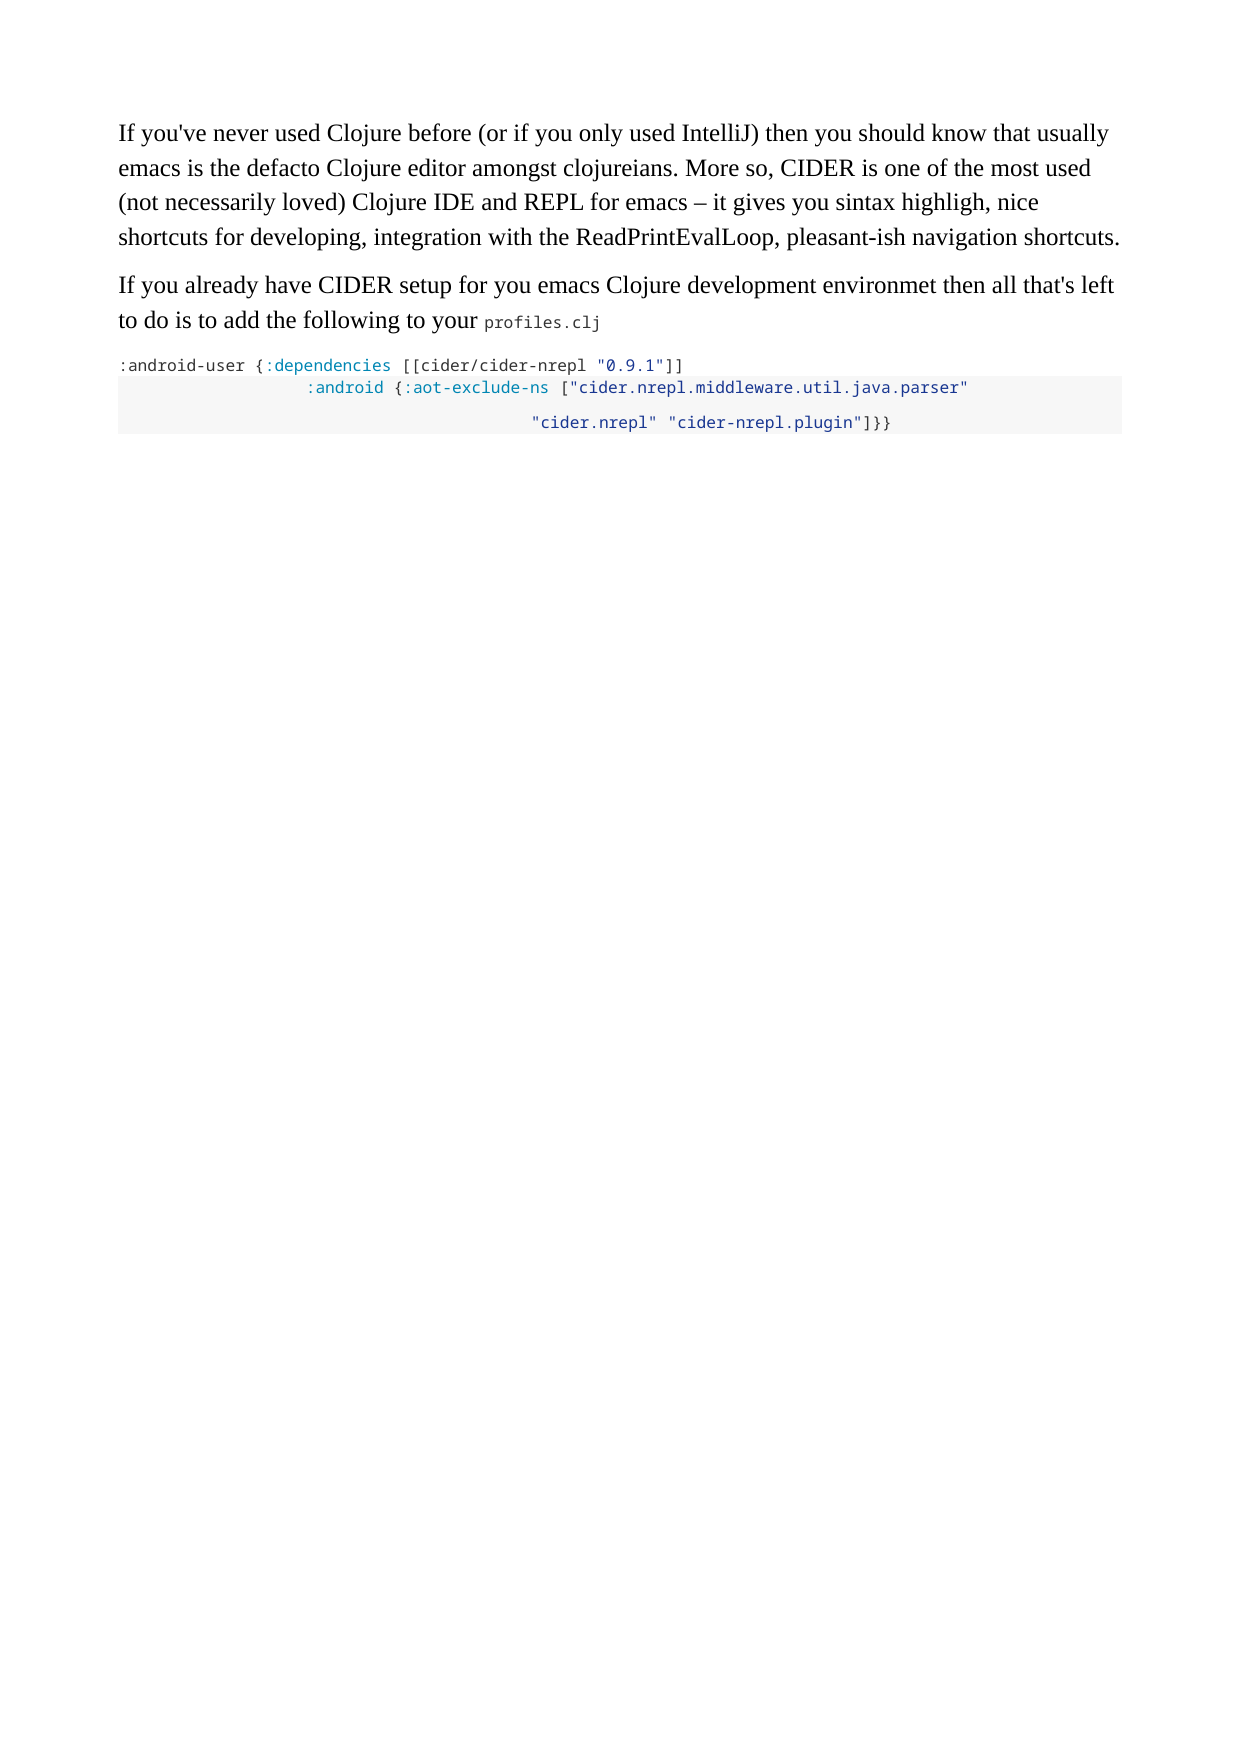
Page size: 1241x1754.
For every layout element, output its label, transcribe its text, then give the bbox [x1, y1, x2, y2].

text :android {:aot-exclude-ns ["cider.nrepl.middleware.util.java.parser" [118, 376, 1122, 400]
text :android-user {:dependencies [[cider/cider-nrepl "0.9.1"]] [118, 354, 1122, 376]
text If you already have CIDER setup for you emacs Clojure development environmet then all that's left to do is to add the following to your profiles.clj [118, 271, 1122, 334]
text If you've never used Clojure before (or if you only used IntelliJ) then you should know that usually emacs is the defacto Clojure editor amongst clojureians. More so, CIDER is one of the most used (not necessarily loved) Clojure IDE and REPL for emacs – it gives you sintax highligh, nice shortcuts for developing, integration with the ReadPrintEvalLoop, pleasant-ish navigation shortcuts. [118, 118, 1122, 250]
text "cider.nrepl" "cider-nrepl.plugin"]}} [118, 411, 1122, 434]
